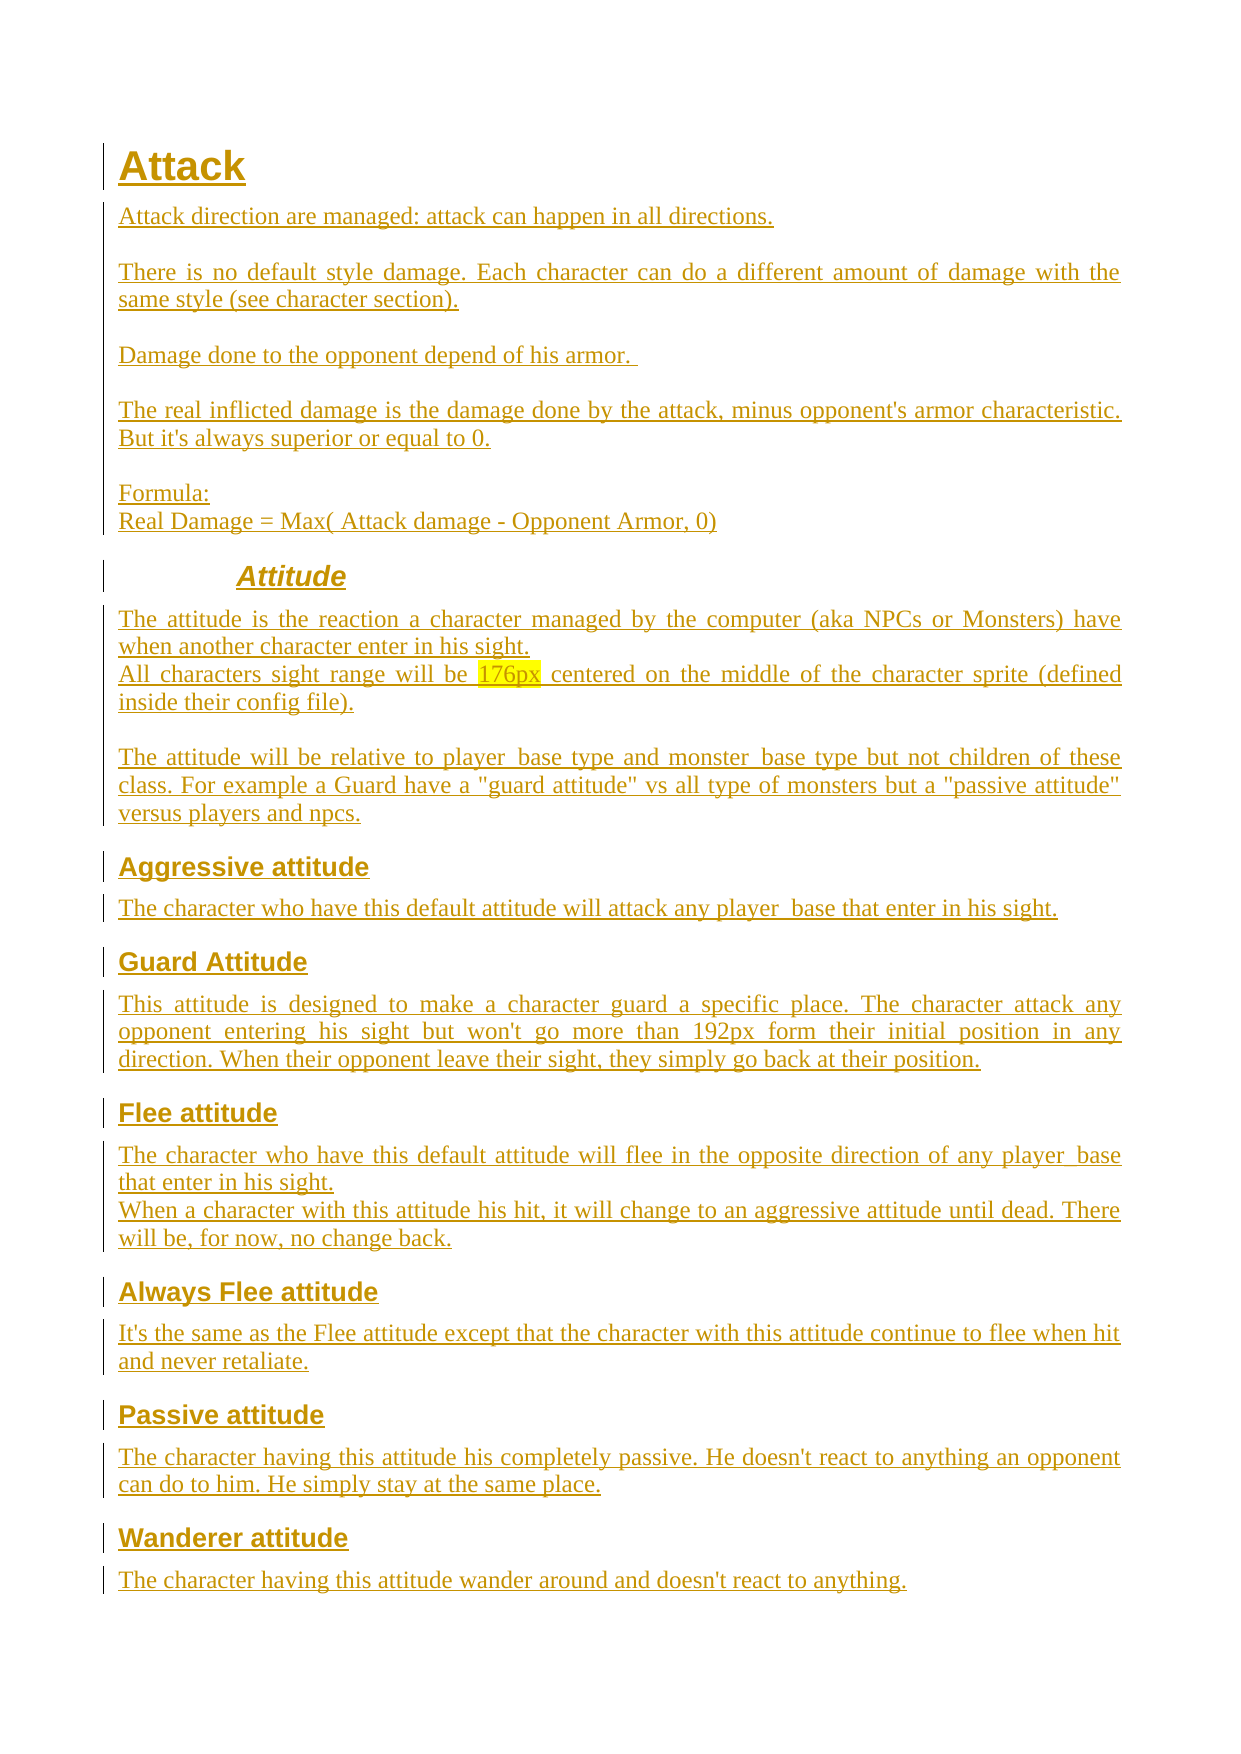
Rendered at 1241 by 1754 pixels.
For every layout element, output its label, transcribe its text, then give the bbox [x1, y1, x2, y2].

text Damage done to the opponent depend of his armor. [118, 341, 1122, 368]
text But it's always superior or equal to 0. [118, 422, 1122, 452]
text All characters sight range will be 176px centered on the middle of the character sprite (defined [118, 660, 1122, 684]
text The real inflicted damage is the damage done by the attack, minus opponent's armor characteristic. [118, 396, 1122, 420]
text The character who have this default attitude will attack any player_base that enter in his sight. [118, 894, 1122, 922]
subtitle Wanderer attitude [118, 1523, 1122, 1553]
text The attitude is the reaction a character managed by the computer (aka NPCs or Monsters) have [118, 605, 1122, 629]
text class. For example a Guard have a "guard attitude" vs all type of monsters but a "passive attitude" versus players and npcs. [118, 769, 1122, 826]
subtitle Always Flee attitude [118, 1277, 1122, 1307]
text The character who have this default attitude will flee in the opposite direction of any player_base [118, 1141, 1122, 1165]
text Real Damage = Max( Attack damage - Opponent Armor, 0) [118, 507, 1122, 535]
text Formula: [118, 479, 1122, 507]
text The character having this attitude his completely passive. He doesn't react to anything an opponent can do to him. He simply stay at the same place. [118, 1443, 1122, 1498]
text There is no default style damage. Each character can do a different amount of damage with the same style (see character section). [118, 258, 1122, 313]
text The attitude will be relative to player_base type and monster_base type but not children of these [118, 743, 1122, 767]
text Attack direction are managed: attack can happen in all directions. [118, 202, 1122, 230]
text direction. When their opponent leave their sight, they simply go back at their position. [118, 1043, 1122, 1073]
text It's the same as the Flee attitude except that the character with this attitude continue to flee when hit and never retaliate. [118, 1319, 1122, 1375]
subtitle Flee attitude [118, 1098, 1122, 1128]
text The character having this attitude wander around and doesn't react to anything. [118, 1566, 1122, 1593]
text opponent entering his sight but won't go more than 192px form their initial position in any [118, 1015, 1122, 1041]
text that enter in his sight. [118, 1166, 1122, 1196]
text This attitude is designed to make a character guard a specific place. The character attack any [118, 990, 1122, 1014]
text inside their config file). [118, 686, 1122, 716]
text when another character enter in his sight. [118, 630, 1122, 660]
subtitle Aggressive attitude [118, 851, 1122, 882]
subtitle Attack [118, 143, 1122, 190]
text When a character with this attitude his hit, it will change to an aggressive attitude until dead. There will be, for now, no change back. [118, 1196, 1122, 1252]
subtitle Passive attitude [118, 1400, 1122, 1430]
subtitle Guard Attitude [118, 947, 1122, 977]
subtitle Attitude [236, 560, 1122, 592]
